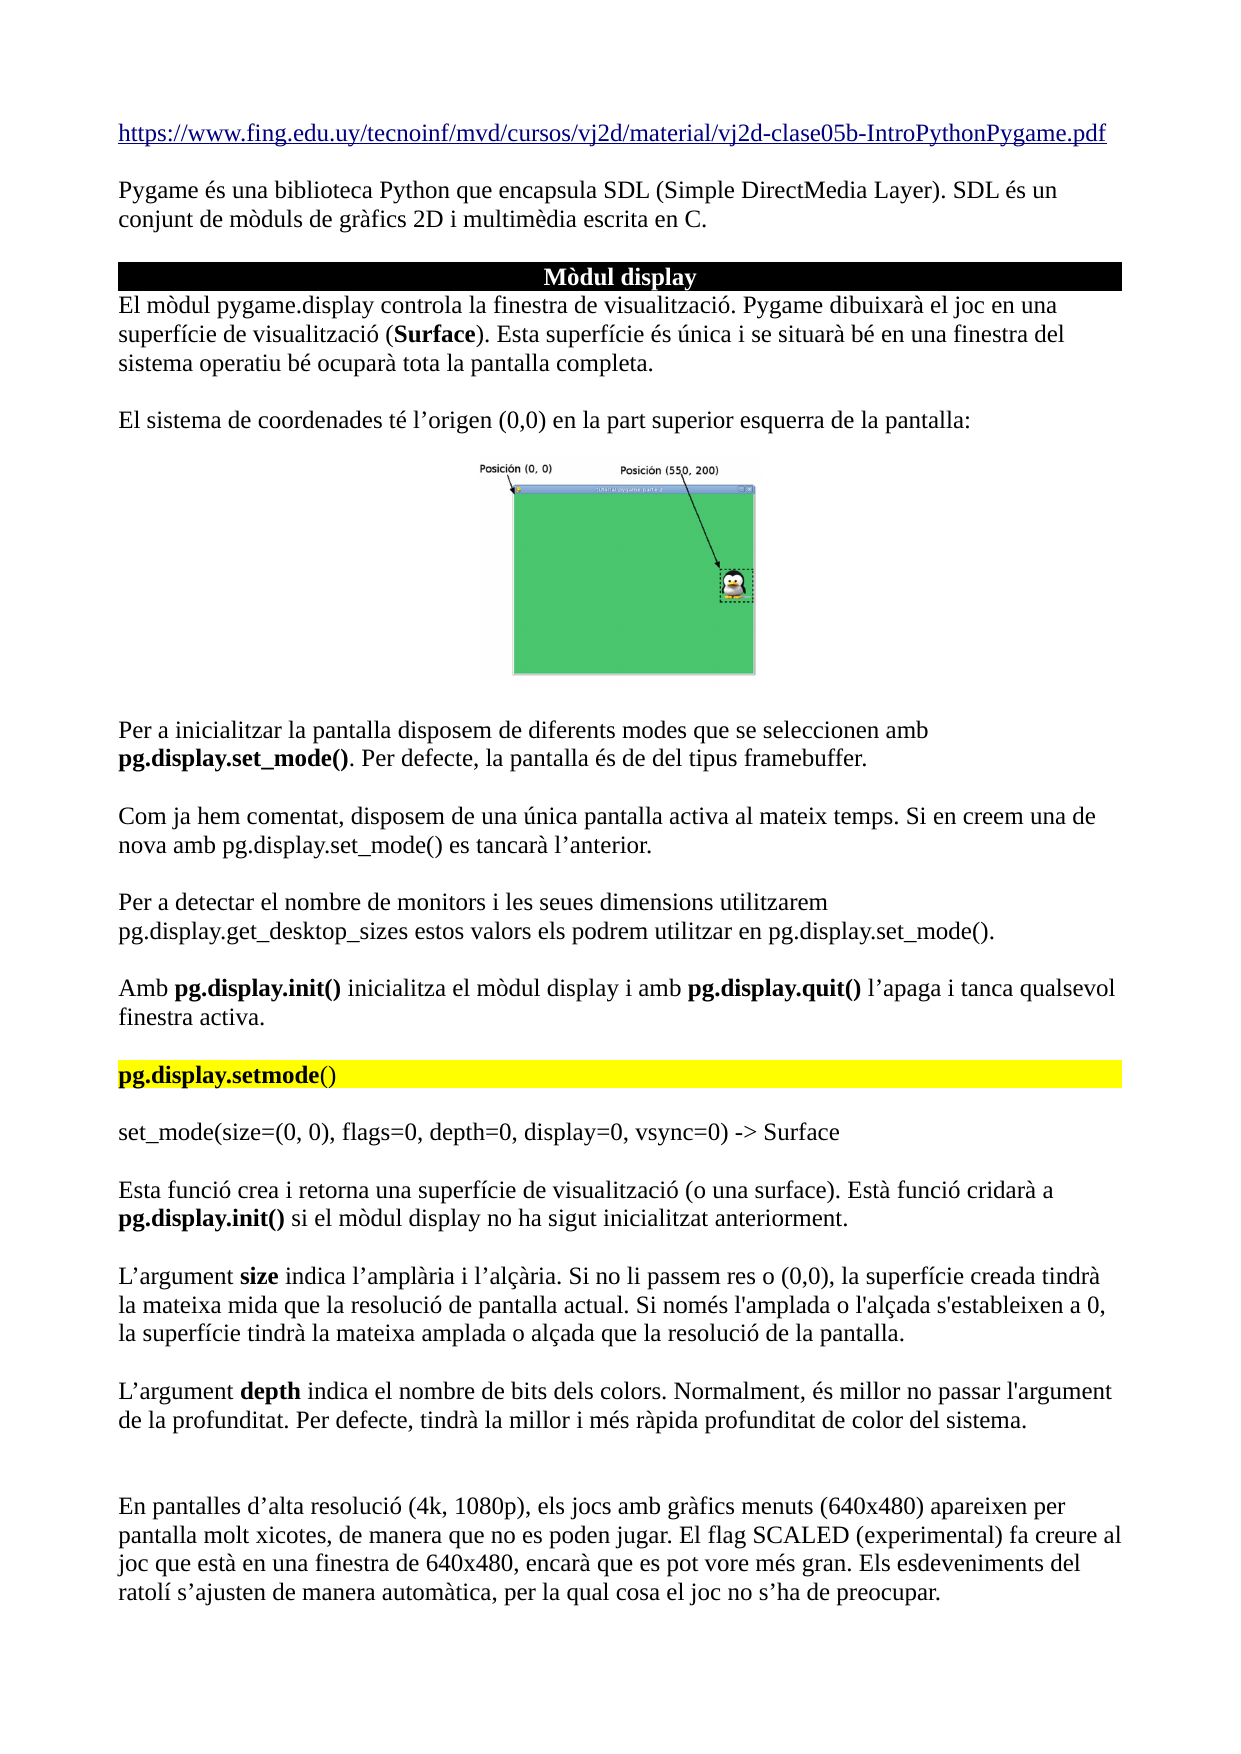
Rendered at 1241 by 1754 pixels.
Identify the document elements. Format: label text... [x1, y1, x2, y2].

text Pygame és una biblioteca Python que encapsula SDL (Simple DirectMedia Layer). SDL és un conjunt de mòduls de gràfics 2D i multimèdia escrita en C. [118, 176, 1122, 233]
text Per a detectar el nombre de monitors i les seues dimensions utilitzarem pg.display.get_desktop_sizes estos valors els podrem utilitzar en pg.display.set_mode(). [118, 887, 1122, 945]
text Amb pg.display.init() inicialitza el mòdul display i amb pg.display.quit() l’apaga i tanca qualsevol finestra activa. [118, 973, 1122, 1031]
text El mòdul pygame.display controla la finestra de visualització. Pygame dibuixarà el joc en una superfície de visualització (Surface). Esta superfície és única i se situarà bé en una finestra del sistema operatiu bé ocuparà tota la pantalla completa. [118, 291, 1122, 377]
text L’argument depth indica el nombre de bits dels colors. Normalment, és millor no passar l'argument de la profunditat. Per defecte, tindrà la millor i més ràpida profunditat de color del sistema. [118, 1376, 1122, 1433]
text pg.display.setmode() [118, 1060, 1122, 1088]
text Com ja hem comentat, disposem de una única pantalla activa al mateix temps. Si en creem una de nova amb pg.display.set_mode() es tancarà l’anterior. [118, 801, 1122, 858]
text https://www.fing.edu.uy/tecnoinf/mvd/cursos/vj2d/material/vj2d-clase05b-IntroPythonPygame.pdf [118, 118, 1122, 147]
text Per a inicialitzar la pantalla disposem de diferents modes que se seleccionen amb pg.display.set_mode(). Per defecte, la pantalla és de del tipus framebuffer. [118, 715, 1122, 772]
text set_mode(size=(0, 0), flags=0, depth=0, display=0, vsync=0) -> Surface [118, 1117, 1122, 1146]
text En pantalles d’alta resolució (4k, 1080p), els jocs amb gràfics menuts (640x480) apareixen per pantalla molt xicotes, de manera que no es poden jugar. El flag SCALED (experimental) fa creure al joc que està en una finestra de 640x480, encarà que es pot vore més gran. Els esdeveniments del ratolí s’ajusten de manera automàtica, per la qual cosa el joc no s’ha de preocupar. [118, 1491, 1122, 1606]
text L’argument size indica l’amplària i l’alçària. Si no li passem res o (0,0), la superfície creada tindrà la mateixa mida que la resolució de pantalla actual. Si només l'amplada o l'alçada s'estableixen a 0, la superfície tindrà la mateixa amplada o alçada que la resolució de la pantalla. [118, 1261, 1122, 1347]
text Mòdul display [118, 262, 1122, 291]
picture [476, 454, 764, 686]
text El sistema de coordenades té l’origen (0,0) en la part superior esquerra de la pantalla: [118, 406, 1122, 434]
text Esta funció crea i retorna una superfície de visualització (o una surface). Està funció cridarà a pg.display.init() si el mòdul display no ha sigut inicialitzat anteriorment. [118, 1175, 1122, 1232]
